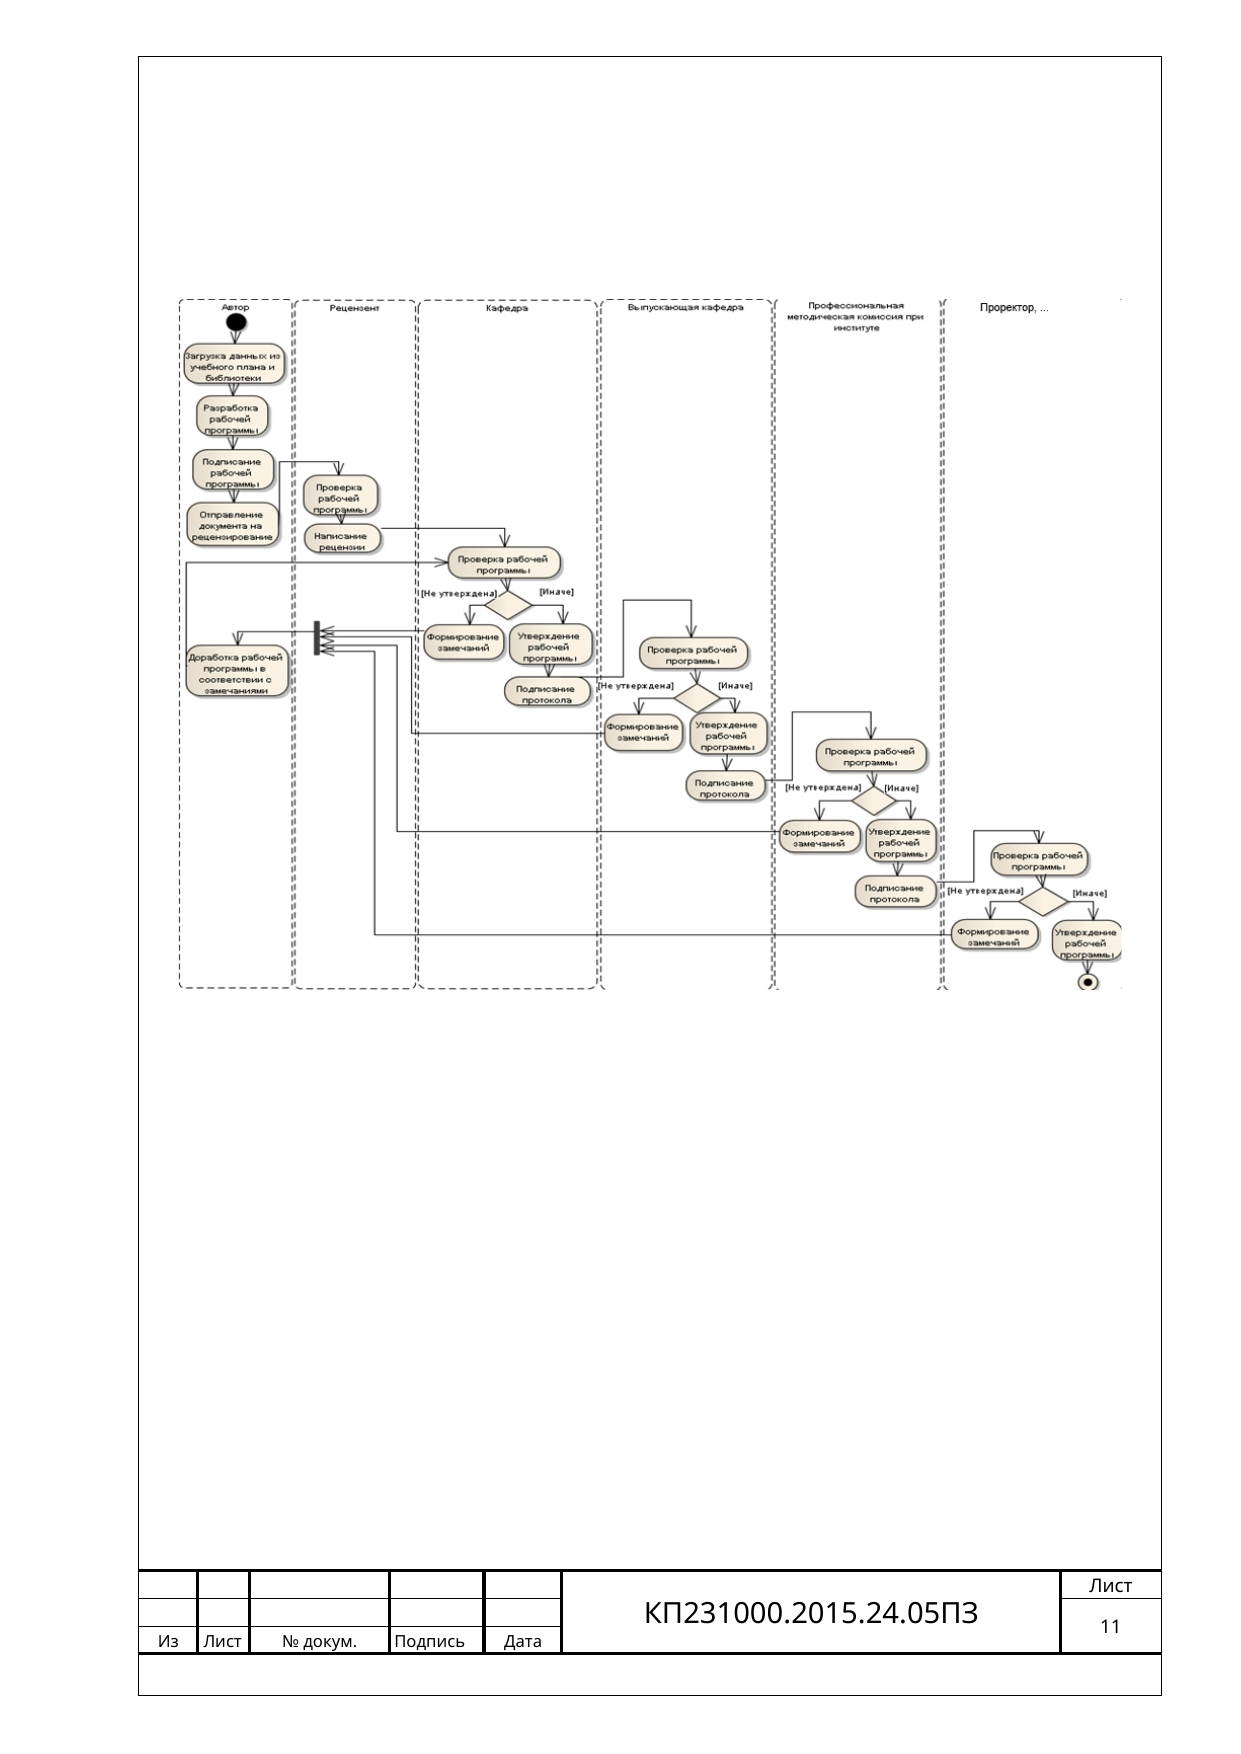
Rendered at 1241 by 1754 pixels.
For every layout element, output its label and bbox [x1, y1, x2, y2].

picture [178, 299, 1122, 990]
